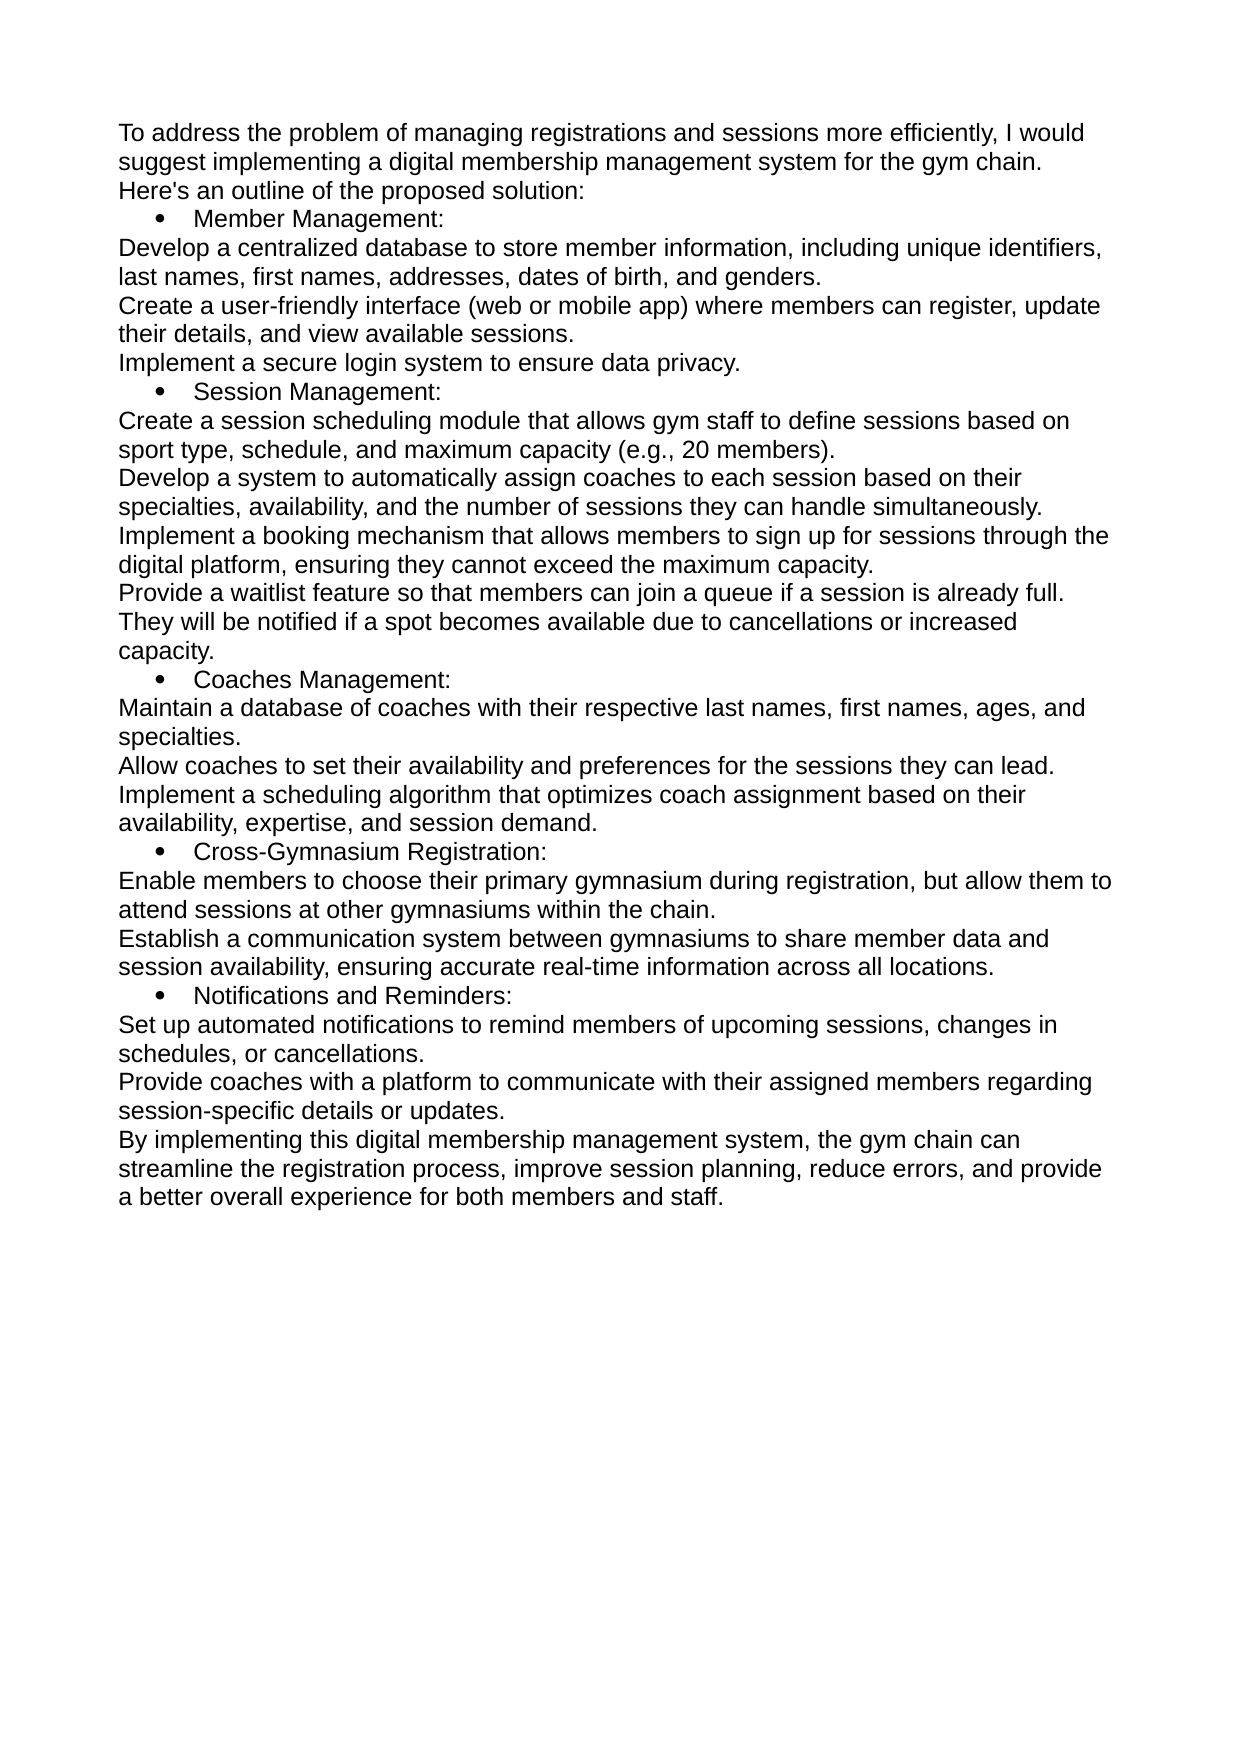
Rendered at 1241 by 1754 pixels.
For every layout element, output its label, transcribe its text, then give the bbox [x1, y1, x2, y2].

text Allow coaches to set their availability and preferences for the sessions they can lead. [118, 751, 1122, 780]
text Establish a communication system between gymnasiums to share member data and session availability, ensuring accurate real-time information across all locations. [118, 923, 1122, 981]
text Develop a system to automatically assign coaches to each session based on their specialties, availability, and the number of sessions they can handle simultaneously. [118, 463, 1122, 521]
text Implement a scheduling algorithm that optimizes coach assignment based on their availability, expertise, and session demand. [118, 780, 1122, 837]
text Enable members to choose their primary gymnasium during registration, but allow them to attend sessions at other gymnasiums within the chain. [118, 866, 1122, 923]
text Develop a centralized database to store member information, including unique identifiers, last names, first names, addresses, dates of birth, and genders. [118, 233, 1122, 291]
text Maintain a database of coaches with their respective last names, first names, ages, and specialties. [118, 693, 1122, 751]
text Create a user-friendly interface (web or mobile app) where members can register, update their details, and view available sessions. [118, 291, 1122, 348]
text By implementing this digital membership management system, the gym chain can streamline the registration process, improve session planning, reduce errors, and provide a better overall experience for both members and staff. [118, 1125, 1122, 1211]
list Notifications and Reminders: [156, 981, 1122, 1010]
text Create a session scheduling module that allows gym staff to define sessions based on sport type, schedule, and maximum capacity (e.g., 20 members). [118, 406, 1122, 463]
text Implement a booking mechanism that allows members to sign up for sessions through the digital platform, ensuring they cannot exceed the maximum capacity. [118, 521, 1122, 578]
text Set up automated notifications to remind members of upcoming sessions, changes in schedules, or cancellations. [118, 1010, 1122, 1067]
text To address the problem of managing registrations and sessions more efficiently, I would suggest implementing a digital membership management system for the gym chain. Here's an outline of the proposed solution: [118, 118, 1122, 204]
text Implement a secure login system to ensure data privacy. [118, 348, 1122, 377]
text Provide coaches with a platform to communicate with their assigned members regarding session-specific details or updates. [118, 1067, 1122, 1125]
list Coaches Management: [156, 664, 1122, 693]
text Provide a waitlist feature so that members can join a queue if a session is already full. They will be notified if a spot becomes available due to cancellations or increased capacity. [118, 578, 1122, 664]
list Session Management: [156, 377, 1122, 406]
list Member Management: [156, 204, 1122, 233]
list Cross-Gymnasium Registration: [156, 837, 1122, 866]
